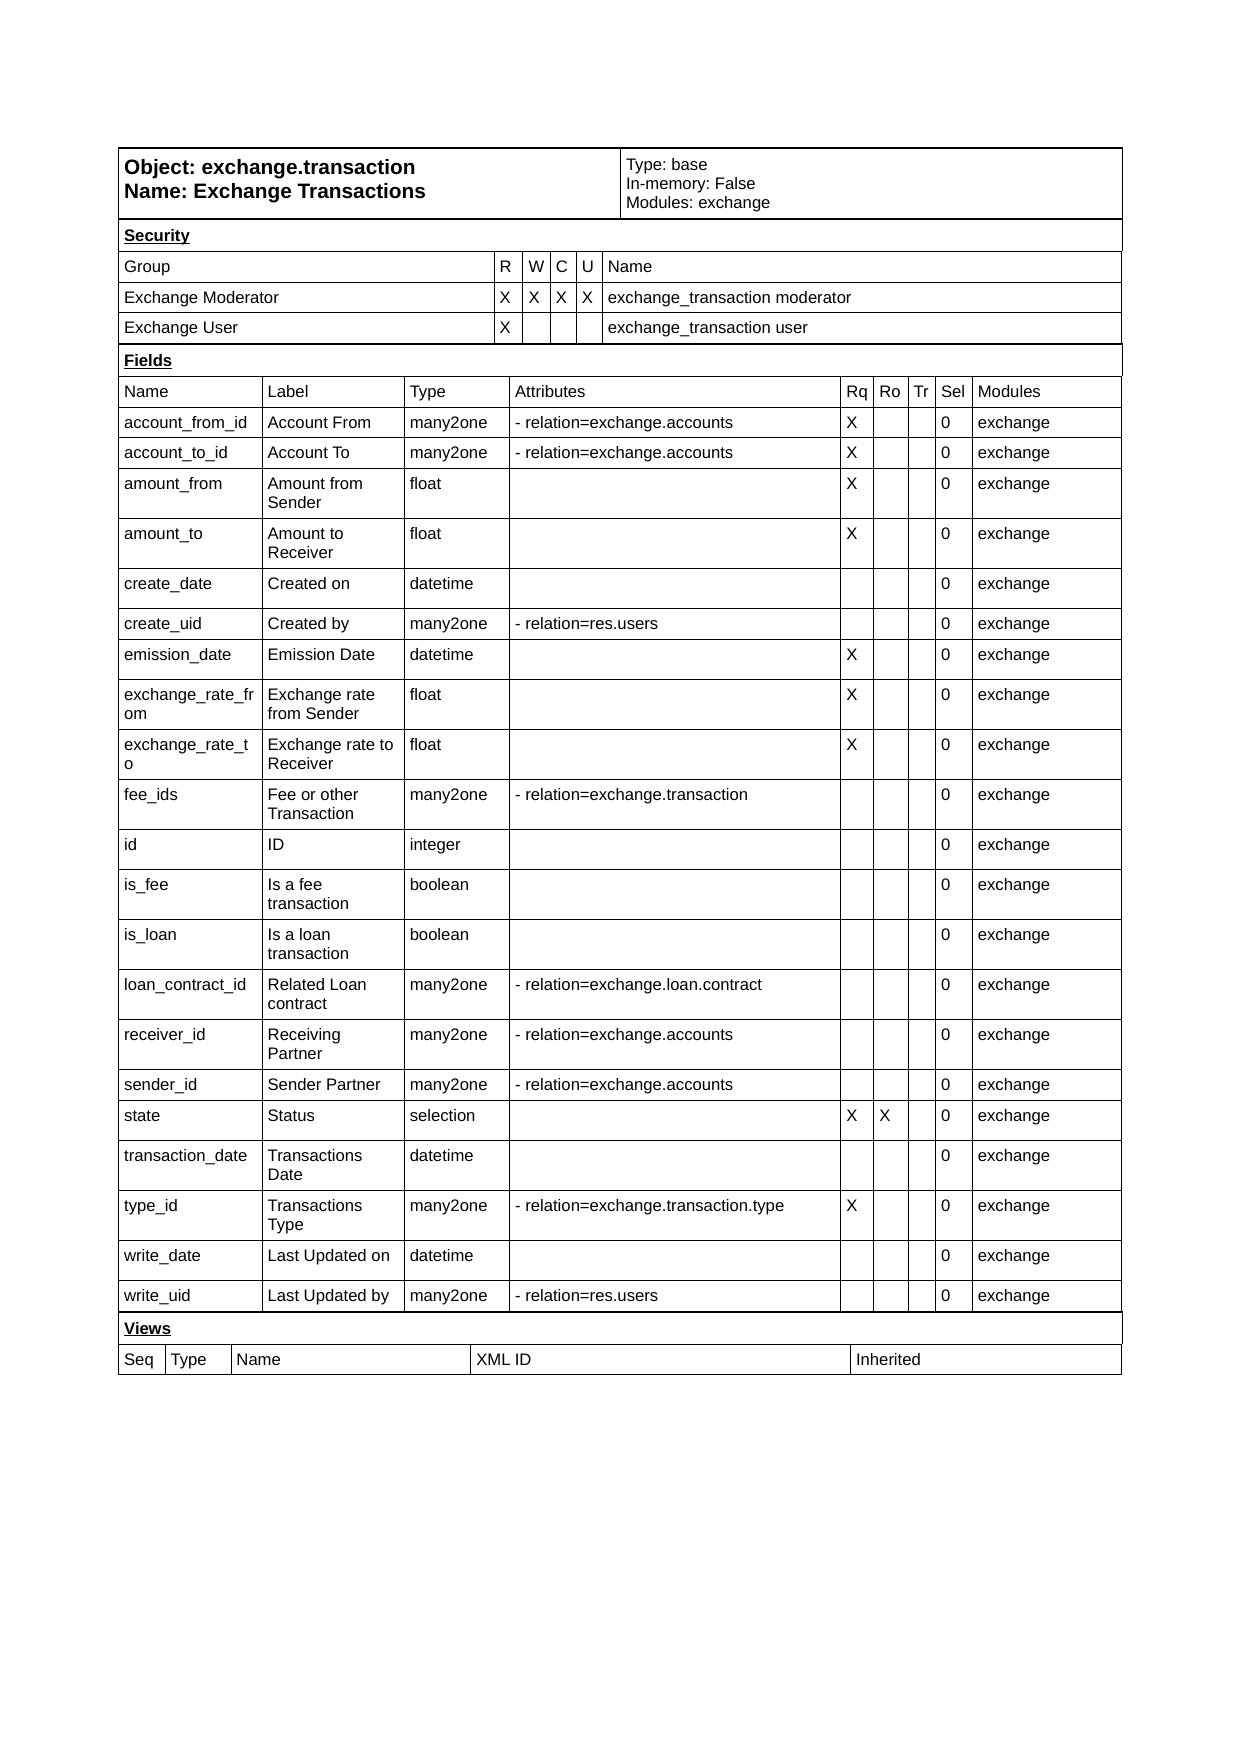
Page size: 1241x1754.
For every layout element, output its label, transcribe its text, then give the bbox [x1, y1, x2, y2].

table_cell [510, 1101, 840, 1140]
table_cell Is a fee transaction [263, 870, 404, 919]
table_cell [874, 920, 908, 969]
table_cell exchange [973, 730, 1121, 779]
table_cell Receiving Partner [263, 1020, 404, 1069]
table_cell 0 [936, 1281, 972, 1311]
table_cell - relation=exchange.accounts [510, 408, 840, 437]
table_cell [874, 1070, 908, 1099]
table_cell many2one [405, 609, 509, 639]
table_cell exchange_transaction user [603, 313, 1121, 343]
table_cell exchange [973, 1281, 1121, 1311]
table_cell many2one [405, 1281, 509, 1311]
table_cell integer [405, 830, 509, 869]
table_cell [874, 1141, 908, 1190]
table_cell exchange [973, 1020, 1121, 1069]
table_cell Is a loan transaction [263, 920, 404, 969]
table_cell [909, 920, 935, 969]
table_header Inherited [851, 1345, 1121, 1374]
table_cell X [841, 408, 873, 437]
table_cell datetime [405, 569, 509, 608]
table_cell boolean [405, 920, 509, 969]
table_cell Last Updated by [263, 1281, 404, 1311]
table_cell [909, 408, 935, 437]
table_cell [874, 780, 908, 829]
table_cell amount_to [119, 519, 262, 568]
table_cell [874, 519, 908, 568]
table_cell [874, 469, 908, 518]
table_cell is_loan [119, 920, 262, 969]
table_cell Sender Partner [263, 1070, 404, 1099]
table_cell exchange [973, 1241, 1121, 1280]
table_cell type_id [119, 1191, 262, 1239]
table_cell many2one [405, 1191, 509, 1239]
table_cell exchange [973, 609, 1121, 639]
table_cell sender_id [119, 1070, 262, 1099]
table_cell 0 [936, 569, 972, 608]
table_cell [874, 408, 908, 437]
table_header Name [603, 252, 1121, 282]
table_cell [510, 870, 840, 919]
table_cell Amount from Sender [263, 469, 404, 518]
table_cell Exchange rate from Sender [263, 680, 404, 729]
table_cell [510, 830, 840, 869]
table_cell Last Updated on [263, 1241, 404, 1280]
table_cell many2one [405, 780, 509, 829]
table_cell [510, 519, 840, 568]
table_cell emission_date [119, 640, 262, 679]
table_cell 0 [936, 1101, 972, 1140]
table_cell exchange [973, 640, 1121, 679]
table_header Fields [119, 345, 1122, 376]
table_cell [909, 830, 935, 869]
table_cell 0 [936, 469, 972, 518]
table_cell Transactions Date [263, 1141, 404, 1190]
table_cell account_from_id [119, 408, 262, 437]
table_cell [909, 1241, 935, 1280]
table_header Sel [936, 377, 972, 407]
table_cell 0 [936, 519, 972, 568]
table_cell write_date [119, 1241, 262, 1280]
table_cell exchange_rate_to [119, 730, 262, 779]
table_cell [874, 640, 908, 679]
table_cell - relation=exchange.transaction [510, 780, 840, 829]
table_cell [510, 920, 840, 969]
table_cell - relation=exchange.loan.contract [510, 970, 840, 1019]
table_cell [874, 870, 908, 919]
table_cell - relation=exchange.accounts [510, 1020, 840, 1069]
table_cell Status [263, 1101, 404, 1140]
table_cell state [119, 1101, 262, 1140]
table_cell 0 [936, 1020, 972, 1069]
table_cell fee_ids [119, 780, 262, 829]
table_cell [909, 1101, 935, 1140]
table_cell [841, 920, 873, 969]
table_cell exchange [973, 780, 1121, 829]
table_cell - relation=exchange.transaction.type [510, 1191, 840, 1239]
table_cell boolean [405, 870, 509, 919]
table_header Type: base In-memory: False Modules: exchange [621, 149, 1122, 218]
table_cell 0 [936, 920, 972, 969]
table_header Views [119, 1313, 1122, 1343]
table_cell [909, 730, 935, 779]
table_cell [841, 780, 873, 829]
table_cell X [841, 730, 873, 779]
table_cell exchange [973, 1141, 1121, 1190]
table_cell many2one [405, 1070, 509, 1099]
table_cell float [405, 730, 509, 779]
table_cell create_uid [119, 609, 262, 639]
table_cell write_uid [119, 1281, 262, 1311]
table_cell Fee or other Transaction [263, 780, 404, 829]
table_cell many2one [405, 1020, 509, 1069]
table_cell [909, 1020, 935, 1069]
table_cell Exchange rate to Receiver [263, 730, 404, 779]
table_cell [577, 313, 602, 343]
table_cell 0 [936, 438, 972, 468]
table_cell transaction_date [119, 1141, 262, 1190]
table_cell [523, 313, 550, 343]
table_cell X [874, 1101, 908, 1140]
table_cell [874, 569, 908, 608]
table_cell exchange [973, 1101, 1121, 1140]
table_cell [909, 1141, 935, 1190]
table_cell 0 [936, 830, 972, 869]
table_cell X [495, 283, 522, 312]
table_cell [909, 569, 935, 608]
table_cell [510, 680, 840, 729]
table_cell 0 [936, 970, 972, 1019]
table_cell [841, 1070, 873, 1099]
table_cell 0 [936, 1191, 972, 1239]
table_cell Related Loan contract [263, 970, 404, 1019]
table_header Type [166, 1345, 231, 1374]
table_cell [551, 313, 576, 343]
table_cell 0 [936, 1141, 972, 1190]
table_cell [909, 680, 935, 729]
table_cell X [577, 283, 602, 312]
table_cell loan_contract_id [119, 970, 262, 1019]
table_cell [510, 569, 840, 608]
table_header Group [119, 252, 494, 282]
table_header Attributes [510, 377, 840, 407]
table_header Ro [874, 377, 908, 407]
table_cell exchange [973, 970, 1121, 1019]
table_cell - relation=res.users [510, 609, 840, 639]
table_cell Account From [263, 408, 404, 437]
table_cell [909, 469, 935, 518]
table_cell 0 [936, 730, 972, 779]
table_cell [909, 438, 935, 468]
table_cell [874, 1191, 908, 1239]
table_cell Created on [263, 569, 404, 608]
table_cell [510, 730, 840, 779]
table_cell [909, 1070, 935, 1099]
table_cell X [841, 680, 873, 729]
table_cell exchange [973, 920, 1121, 969]
table_cell receiver_id [119, 1020, 262, 1069]
table_cell [510, 1141, 840, 1190]
table_cell [874, 680, 908, 729]
table_cell Transactions Type [263, 1191, 404, 1239]
table_header Security [119, 220, 1122, 251]
table_cell [874, 830, 908, 869]
table_header W [523, 252, 550, 282]
table_cell datetime [405, 1141, 509, 1190]
table_cell - relation=exchange.accounts [510, 1070, 840, 1099]
table_cell id [119, 830, 262, 869]
table_cell [909, 1281, 935, 1311]
table_cell many2one [405, 970, 509, 1019]
table_cell Emission Date [263, 640, 404, 679]
table_header Name [232, 1345, 470, 1374]
table_cell float [405, 469, 509, 518]
table_cell [874, 609, 908, 639]
table_cell float [405, 519, 509, 568]
table_cell [909, 870, 935, 919]
table_cell [874, 1241, 908, 1280]
table_cell [909, 640, 935, 679]
table_cell datetime [405, 640, 509, 679]
table_cell Created by [263, 609, 404, 639]
table_cell X [841, 1101, 873, 1140]
table_cell Exchange User [119, 313, 494, 343]
table_cell [909, 970, 935, 1019]
table_cell [909, 519, 935, 568]
table_cell [874, 1281, 908, 1311]
table_cell X [551, 283, 576, 312]
table_cell [841, 970, 873, 1019]
table_header Name [119, 377, 262, 407]
table_cell 0 [936, 640, 972, 679]
table_cell 0 [936, 780, 972, 829]
table_header U [577, 252, 602, 282]
table_cell [841, 609, 873, 639]
table_cell amount_from [119, 469, 262, 518]
table_cell [909, 780, 935, 829]
table_cell many2one [405, 438, 509, 468]
table_cell X [841, 1191, 873, 1239]
table_cell 0 [936, 609, 972, 639]
table_cell [874, 970, 908, 1019]
table_header Seq [119, 1345, 165, 1374]
table_header Label [263, 377, 404, 407]
table_cell X [841, 438, 873, 468]
table_cell 0 [936, 1070, 972, 1099]
table_cell - relation=exchange.accounts [510, 438, 840, 468]
table_cell 0 [936, 870, 972, 919]
table_cell exchange_rate_from [119, 680, 262, 729]
table_cell [841, 1020, 873, 1069]
table_cell - relation=res.users [510, 1281, 840, 1311]
table_cell is_fee [119, 870, 262, 919]
table_cell X [523, 283, 550, 312]
table_header Rq [841, 377, 873, 407]
table_cell exchange_transaction moderator [603, 283, 1121, 312]
table_header Object: exchange.transaction Name: Exchange Transactions [119, 149, 620, 218]
table_cell create_date [119, 569, 262, 608]
table_cell selection [405, 1101, 509, 1140]
table_cell X [841, 469, 873, 518]
table_cell [909, 1191, 935, 1239]
table_header Modules [973, 377, 1121, 407]
table_cell float [405, 680, 509, 729]
table_cell exchange [973, 870, 1121, 919]
table_cell exchange [973, 830, 1121, 869]
table_header C [551, 252, 576, 282]
table_cell [874, 730, 908, 779]
table_cell [841, 1241, 873, 1280]
table_cell account_to_id [119, 438, 262, 468]
table_cell ID [263, 830, 404, 869]
table_cell exchange [973, 680, 1121, 729]
table_cell [841, 1281, 873, 1311]
table_cell [841, 1141, 873, 1190]
table_cell exchange [973, 1070, 1121, 1099]
table_cell 0 [936, 1241, 972, 1280]
table_header Type [405, 377, 509, 407]
table_cell exchange [973, 408, 1121, 437]
table_cell 0 [936, 408, 972, 437]
table_cell Account To [263, 438, 404, 468]
table_cell [874, 438, 908, 468]
table_cell [510, 469, 840, 518]
table_cell exchange [973, 1191, 1121, 1239]
table_cell Amount to Receiver [263, 519, 404, 568]
table_cell X [841, 640, 873, 679]
table_cell many2one [405, 408, 509, 437]
table_cell exchange [973, 438, 1121, 468]
table_cell X [495, 313, 522, 343]
table_header Tr [909, 377, 935, 407]
table_cell X [841, 519, 873, 568]
table_cell exchange [973, 519, 1121, 568]
table_cell Exchange Moderator [119, 283, 494, 312]
table_cell 0 [936, 680, 972, 729]
table_cell [874, 1020, 908, 1069]
table_cell [510, 1241, 840, 1280]
table_header XML ID [471, 1345, 850, 1374]
table_cell datetime [405, 1241, 509, 1280]
table_cell [909, 609, 935, 639]
table_cell [841, 870, 873, 919]
table_cell [510, 640, 840, 679]
table_cell [841, 569, 873, 608]
table_cell [841, 830, 873, 869]
table_header R [495, 252, 522, 282]
table_cell exchange [973, 569, 1121, 608]
table_cell exchange [973, 469, 1121, 518]
